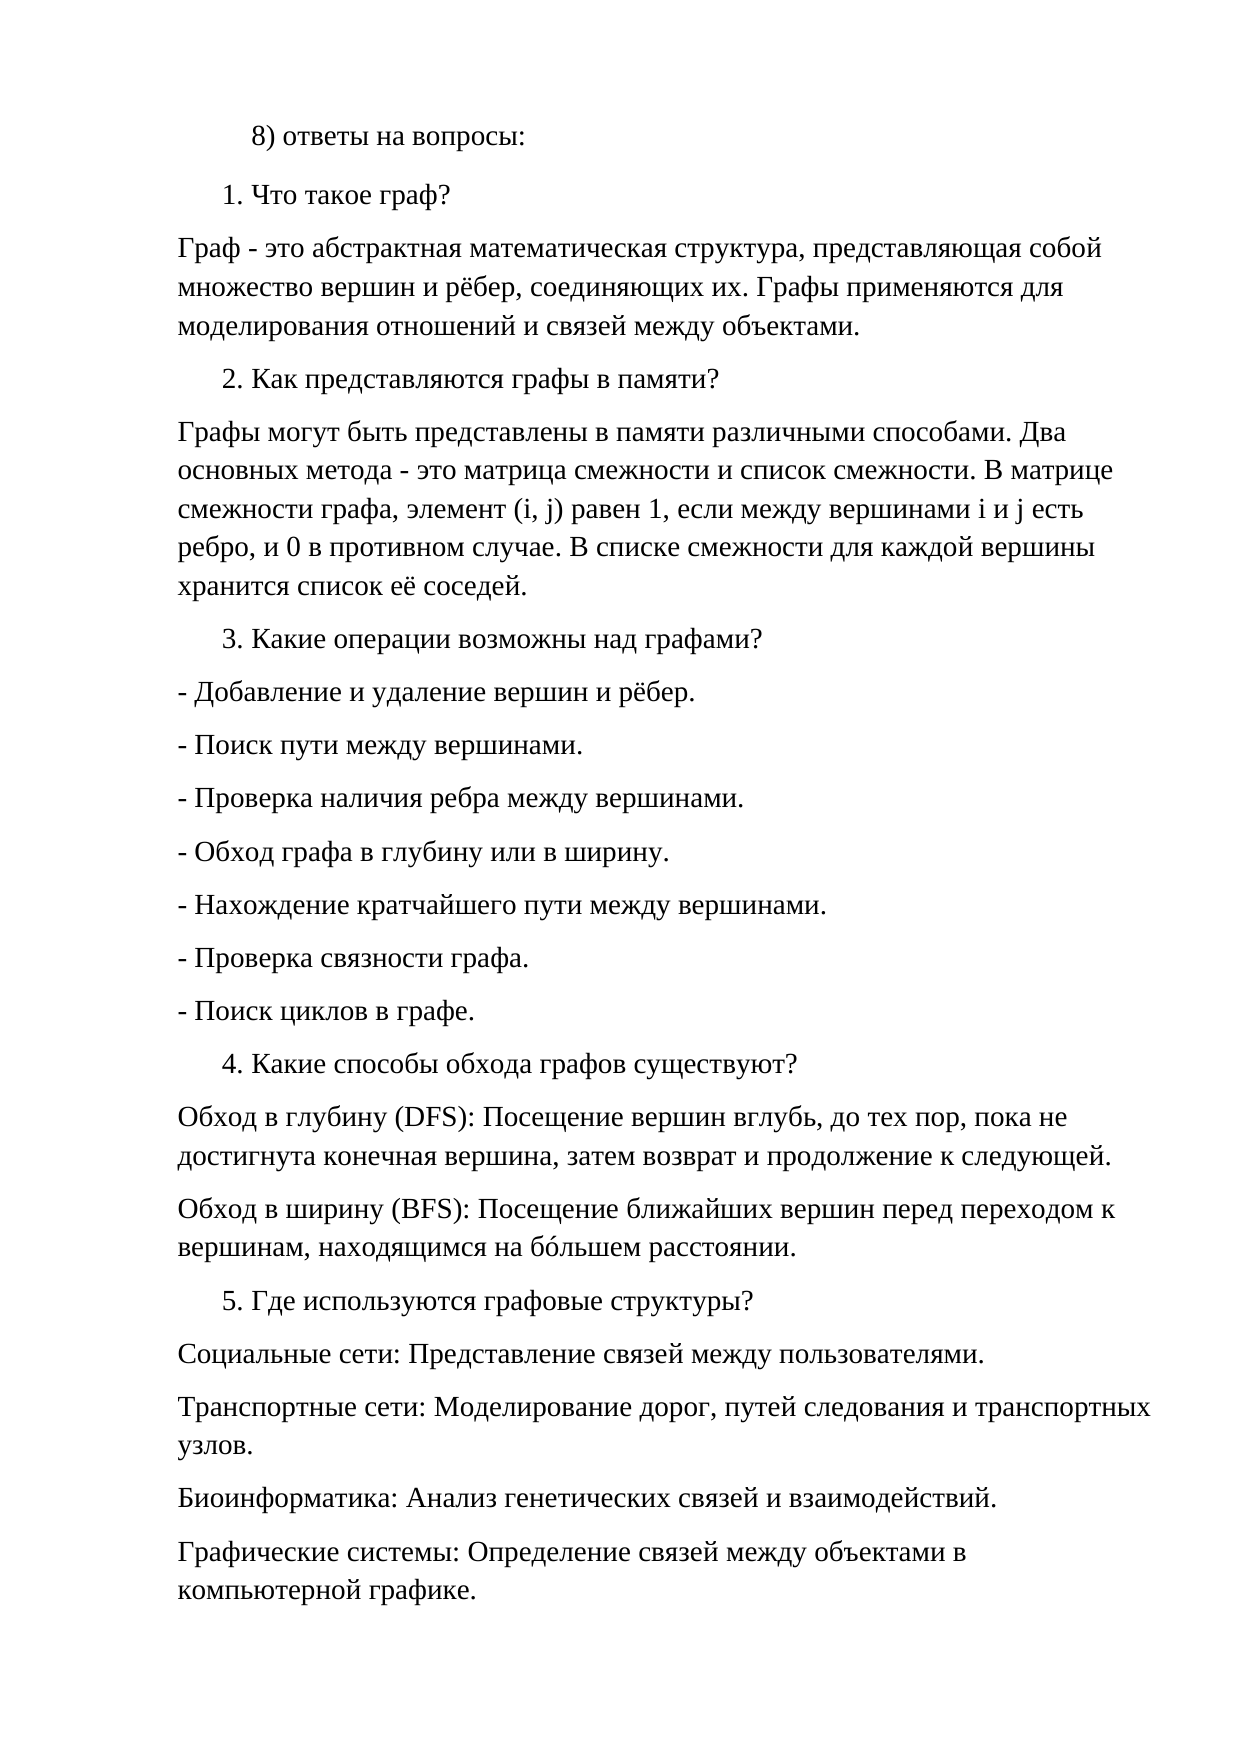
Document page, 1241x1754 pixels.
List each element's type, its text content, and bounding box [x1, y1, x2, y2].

text - Проверка связности графа. [177, 940, 1152, 973]
text Транспортные сети: Моделирование дорог, путей следования и транспортных узлов. [177, 1389, 1152, 1461]
list Какие способы обхода графов существуют? [222, 1046, 1152, 1080]
text Граф - это абстрактная математическая структура, представляющая собой множество вершин и рёбер, соединяющих их. Графы применяются для моделирования отношений и связей между объектами. [177, 231, 1152, 341]
list Какие операции возможны над графами? [222, 621, 1152, 655]
text Социальные сети: Представление связей между пользователями. [177, 1336, 1152, 1369]
text Графические системы: Определение связей между объектами в компьютерной графике. [177, 1534, 1152, 1606]
text 8) ответы на вопросы: [177, 118, 1152, 152]
text - Поиск циклов в графе. [177, 993, 1152, 1027]
text Биоинформатика: Анализ генетических связей и взаимодействий. [177, 1481, 1152, 1514]
list Что такое граф? [222, 177, 1152, 211]
text Графы могут быть представлены в памяти различными способами. Два основных метода - это матрица смежности и список смежности. В матрице смежности графа, элемент (i, j) равен 1, если между вершинами i и j есть ребро, и 0 в противном случае. В списке смежности для каждой вершины хранится список её соседей. [177, 414, 1152, 602]
text - Нахождение кратчайшего пути между вершинами. [177, 887, 1152, 920]
text - Поиск пути между вершинами. [177, 727, 1152, 761]
text - Проверка наличия ребра между вершинами. [177, 781, 1152, 814]
list Как представляются графы в памяти? [222, 361, 1152, 394]
text Обход в ширину (BFS): Посещение ближайших вершин перед переходом к вершинам, находящимся на бóльшем расстоянии. [177, 1191, 1152, 1263]
text - Добавление и удаление вершин и рёбер. [177, 674, 1152, 708]
list Где используются графовые структуры? [222, 1283, 1152, 1316]
text - Обход графа в глубину или в ширину. [177, 834, 1152, 867]
text Обход в глубину (DFS): Посещение вершин вглубь, до тех пор, пока не достигнута конечная вершина, затем возврат и продолжение к следующей. [177, 1099, 1152, 1171]
